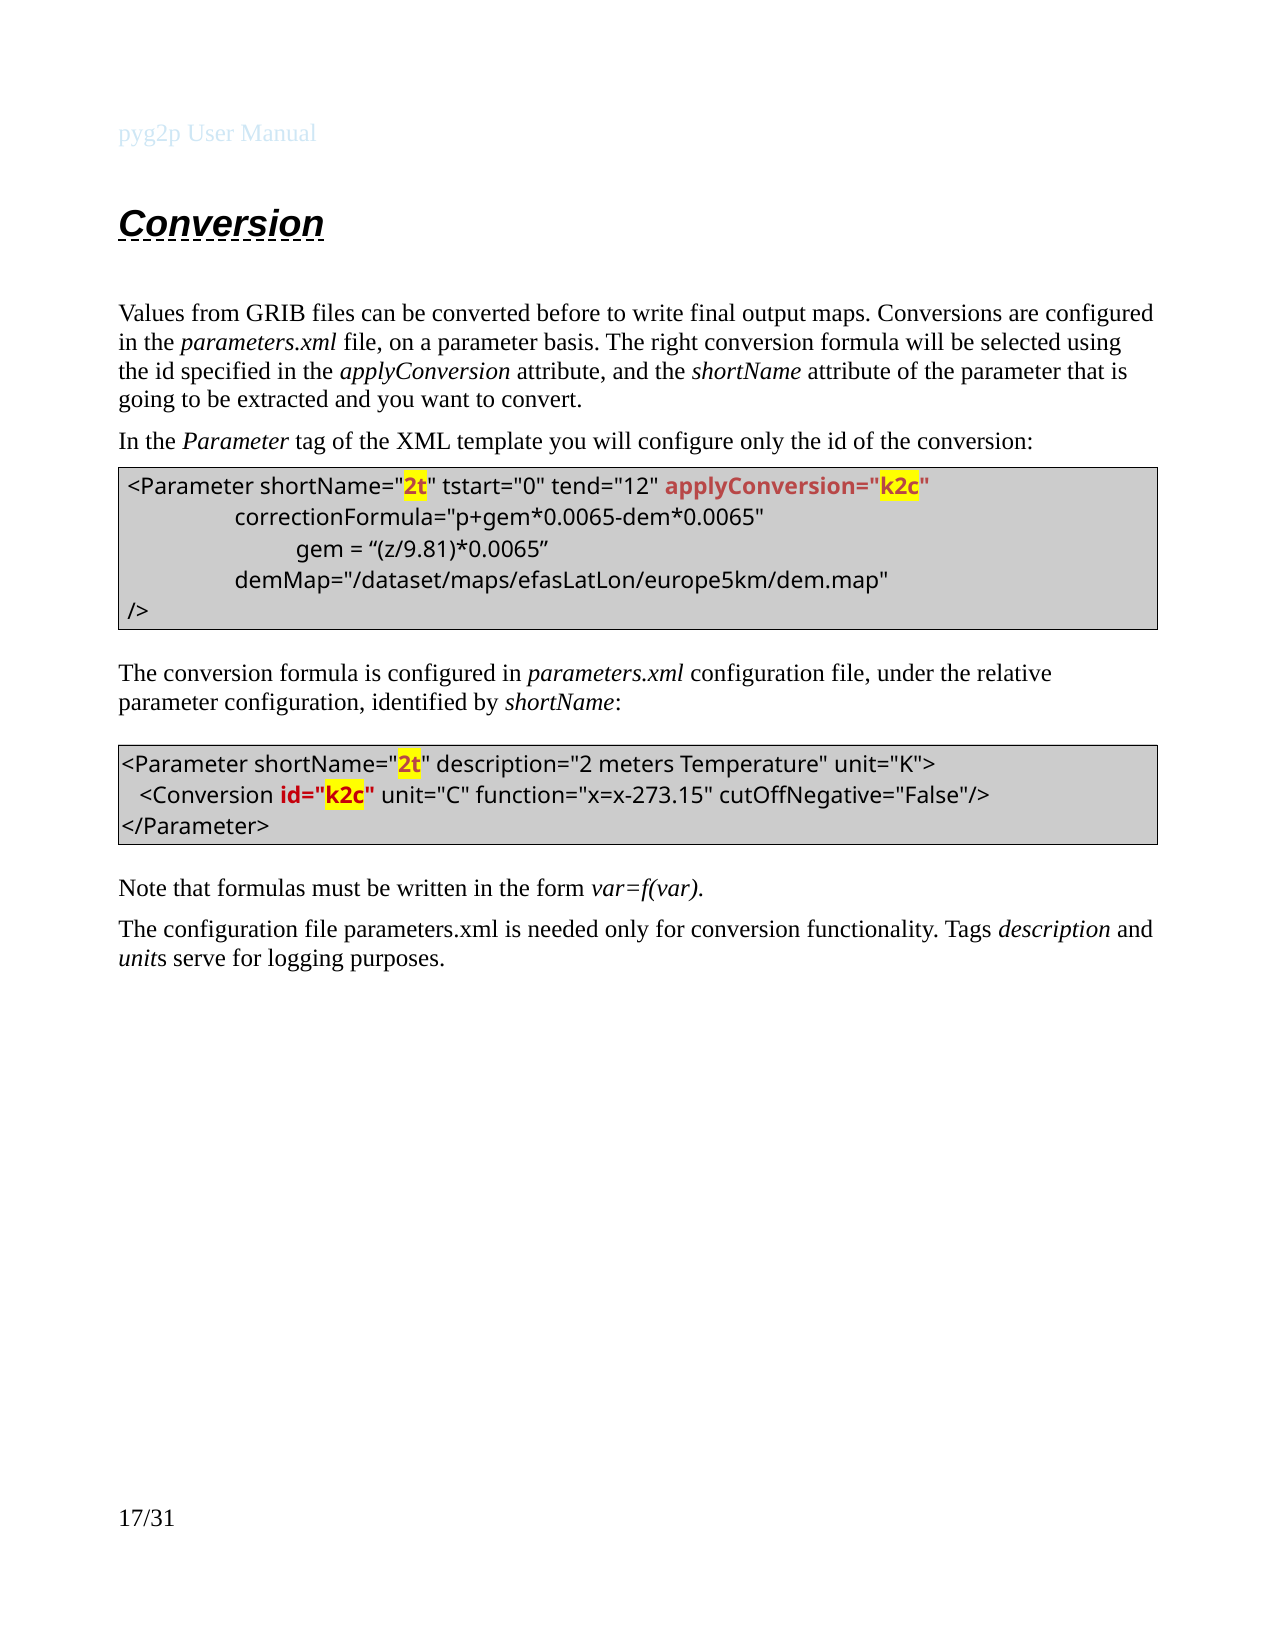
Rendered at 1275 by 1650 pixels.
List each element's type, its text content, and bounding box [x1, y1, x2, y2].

text demMap="/dataset/maps/efasLatLon/europe5km/dem.map" [119, 561, 1157, 592]
text In the Parameter tag of the XML template you will configure only the id of the conversion: [118, 426, 1157, 454]
text Note that formulas must be written in the form var=f(var). [118, 873, 1157, 902]
text Values from GRIB files can be converted before to write final output maps. Conversions are configured in the parameters.xml file, on a parameter basis. The right conversion formula will be selected using the id specified in the applyConversion attribute, and the shortName attribute of the parameter that is going to be extracted and you want to convert. [118, 298, 1157, 413]
text correctionFormula="p+gem*0.0065-dem*0.0065" gem = “(z/9.81)*0.0065” [119, 498, 1157, 561]
text <Parameter shortName="2t" tstart="0" tend="12" applyConversion="k2c" [119, 468, 1157, 498]
text /> [119, 592, 1157, 629]
text <Conversion id="k2c" unit="C" function="x=x-273.15" cutOffNegative="False"/> [119, 776, 1157, 807]
text The configuration file parameters.xml is needed only for conversion functionality. Tags description and units serve for logging purposes. [118, 914, 1157, 972]
text <Parameter shortName="2t" description="2 meters Temperature" unit="K"> [119, 746, 1157, 776]
subtitle Conversion [118, 201, 1157, 244]
text </Parameter> [119, 807, 1157, 844]
text The conversion formula is configured in parameters.xml configuration file, under the relative parameter configuration, identified by shortName: [118, 658, 1157, 716]
